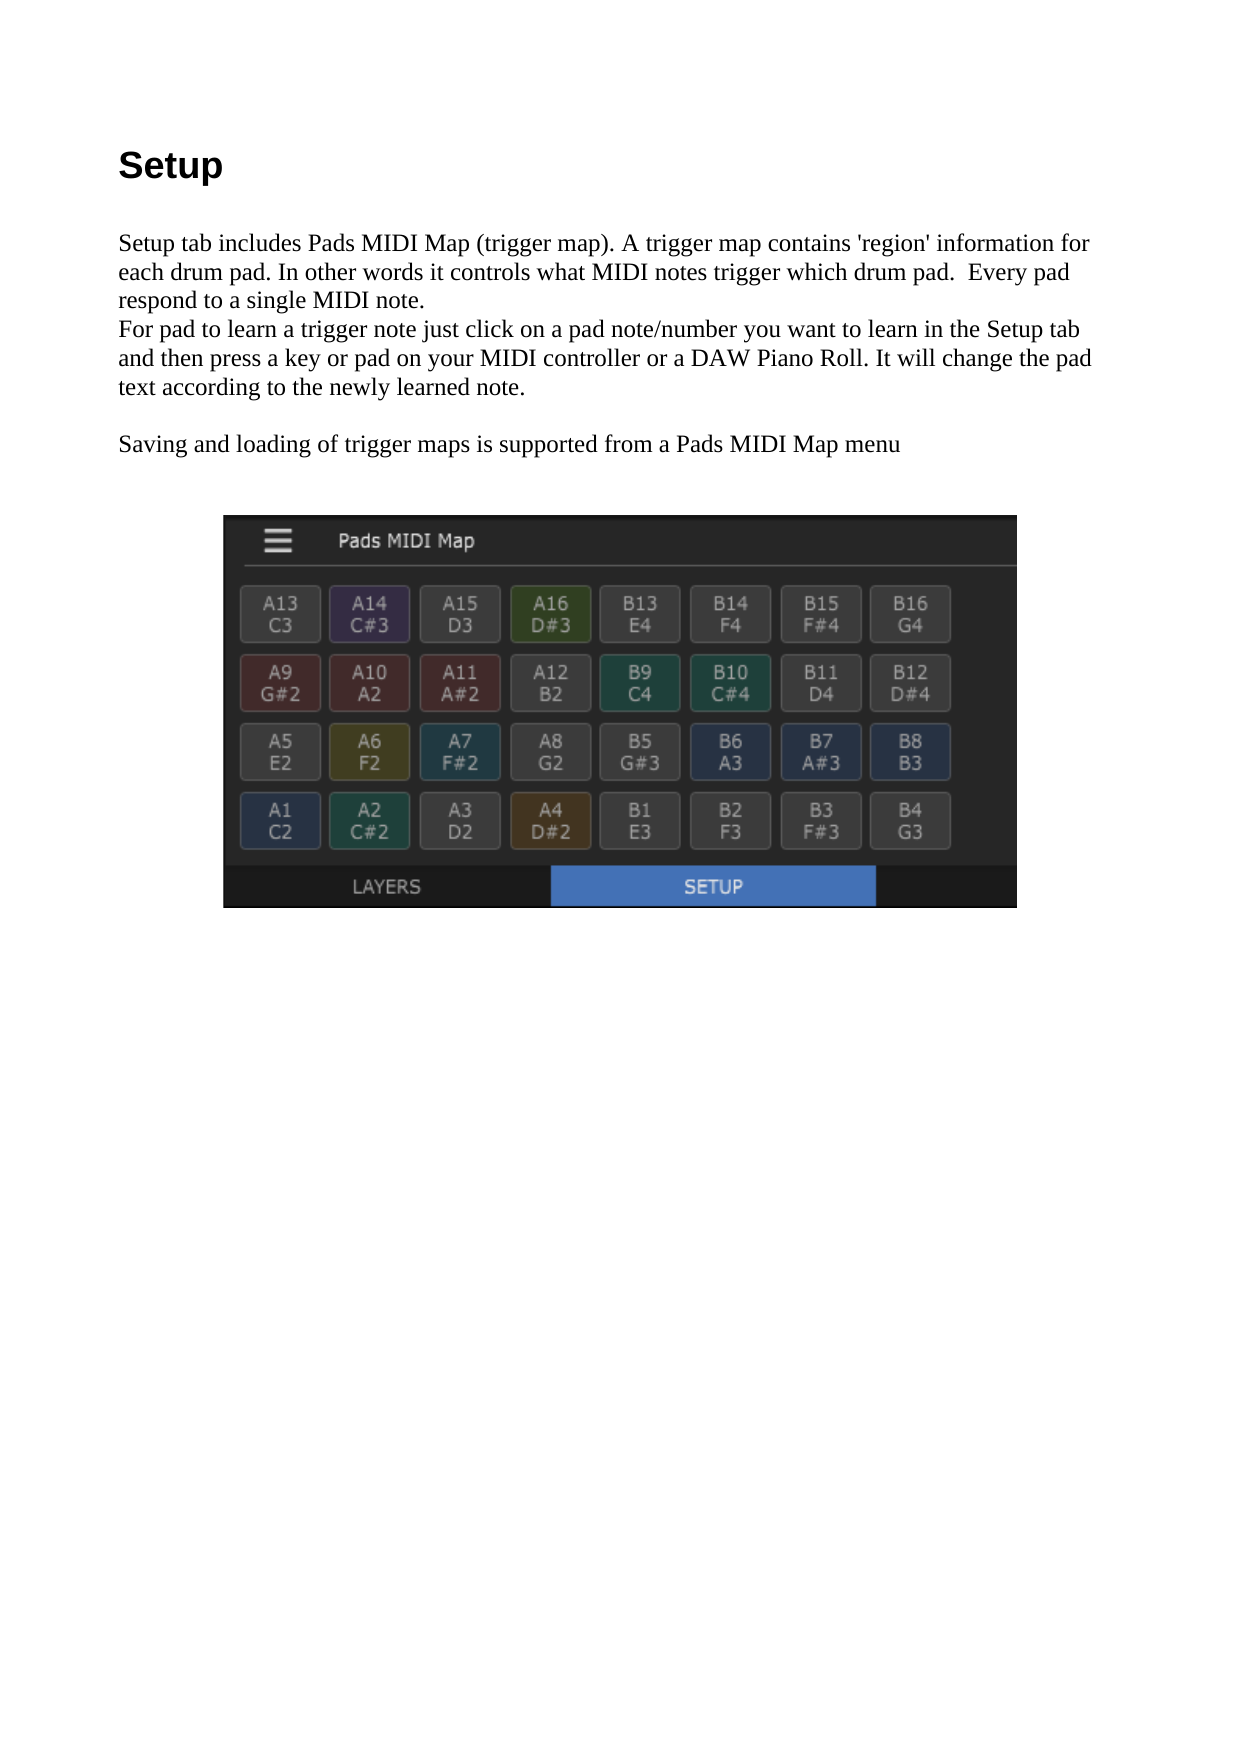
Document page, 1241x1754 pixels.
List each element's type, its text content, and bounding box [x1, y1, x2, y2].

text Setup tab includes Pads MIDI Map (trigger map). A trigger map contains 'region' information for each drum pad. In other words it controls what MIDI notes trigger which drum pad. Every pad respond to a single MIDI note. [118, 228, 1122, 314]
subtitle Setup [118, 143, 1122, 187]
text Saving and loading of trigger maps is supported from a Pads MIDI Map menu [118, 429, 1122, 458]
text For pad to learn a trigger note just click on a pad note/number you want to learn in the Setup tab and then press a key or pad on your MIDI controller or a DAW Piano Roll. It will change the pad text according to the newly learned note. [118, 314, 1122, 401]
picture [223, 515, 1017, 908]
